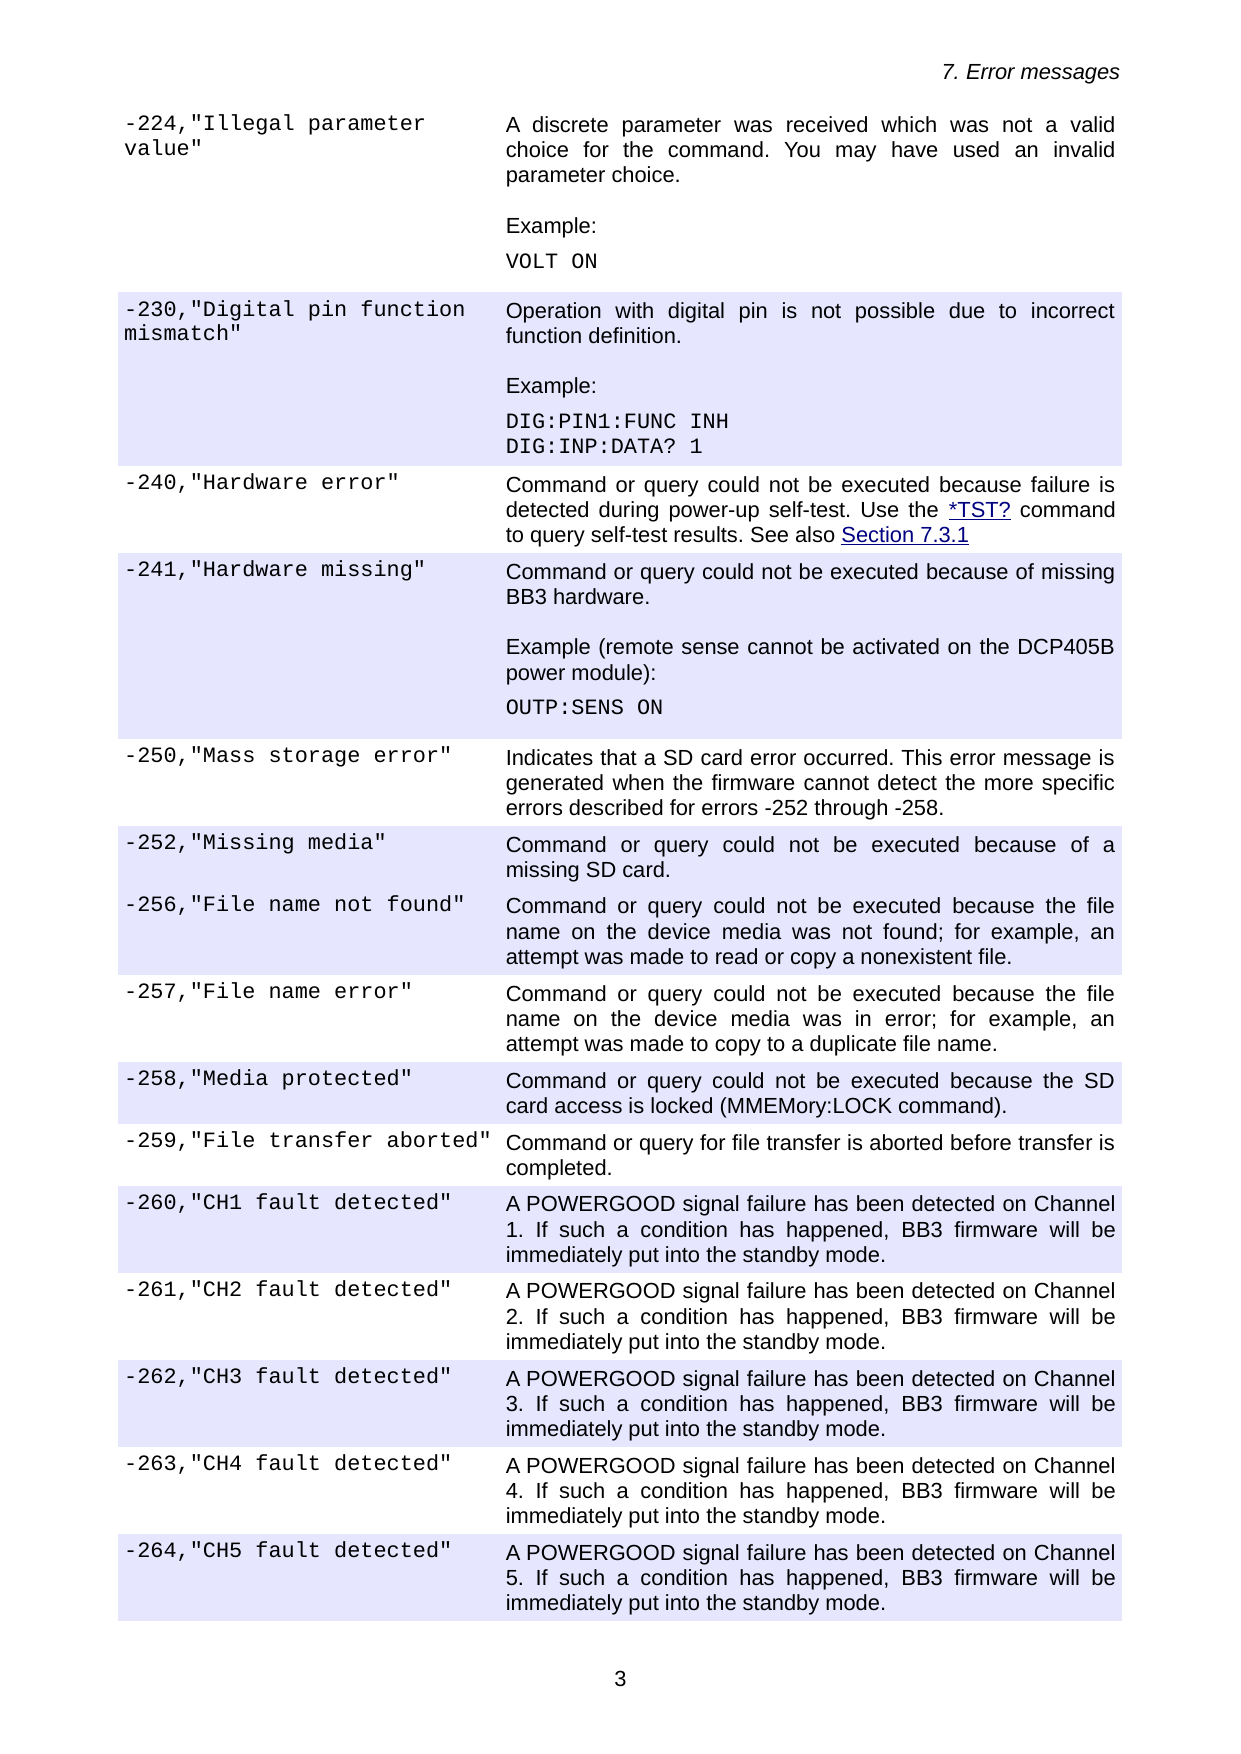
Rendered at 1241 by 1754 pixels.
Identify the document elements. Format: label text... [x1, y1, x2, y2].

table_cell -240,"Hardware error" [118, 466, 500, 553]
table_cell -241,"Hardware missing" [118, 553, 500, 739]
table_cell -259,"File transfer aborted" [118, 1124, 500, 1186]
table_cell Command or query for file transfer is aborted before transfer is completed. [500, 1124, 1122, 1186]
table_cell Command or query could not be executed because of a missing SD card. [500, 826, 1122, 888]
table_cell -261,"CH2 fault detected" [118, 1273, 500, 1360]
table_cell A discrete parameter was received which was not a valid choice for the command. You may have used an invalid parameter choice. Example: VOLT ON [500, 106, 1122, 292]
table_cell -263,"CH4 fault detected" [118, 1447, 500, 1534]
table_cell -264,"CH5 fault detected" [118, 1534, 500, 1621]
table_cell Operation with digital pin is not possible due to incorrect function definition. Example: DIG:PIN1:FUNC INH DIG:INP:DATA? 1 [500, 292, 1122, 466]
table_cell Command or query could not be executed because the file name on the device media was not found; for example, an attempt was made to read or copy a nonexistent file. [500, 888, 1122, 975]
table_cell -257,"File name error" [118, 975, 500, 1062]
table_cell -252,"Missing media" [118, 826, 500, 888]
table_cell -250,"Mass storage error" [118, 739, 500, 826]
table_cell -256,"File name not found" [118, 888, 500, 975]
table_cell -224,"Illegal parameter value" [118, 106, 500, 292]
table_cell -230,"Digital pin function mismatch" [118, 292, 500, 466]
table_cell A POWERGOOD signal failure has been detected on Channel 4. If such a condition has happened, BB3 firmware will be immediately put into the standby mode. [500, 1447, 1122, 1534]
table_cell -258,"Media protected" [118, 1062, 500, 1124]
table_cell A POWERGOOD signal failure has been detected on Channel 2. If such a condition has happened, BB3 firmware will be immediately put into the standby mode. [500, 1273, 1122, 1360]
table_cell -260,"CH1 fault detected" [118, 1186, 500, 1273]
table_cell A POWERGOOD signal failure has been detected on Channel 3. If such a condition has happened, BB3 firmware will be immediately put into the standby mode. [500, 1360, 1122, 1447]
table_cell Command or query could not be executed because of missing BB3 hardware. Example (remote sense cannot be activated on the DCP405B power module): OUTP:SENS ON [500, 553, 1122, 739]
table_cell A POWERGOOD signal failure has been detected on Channel 5. If such a condition has happened, BB3 firmware will be immediately put into the standby mode. [500, 1534, 1122, 1621]
table_cell A POWERGOOD signal failure has been detected on Channel 1. If such a condition has happened, BB3 firmware will be immediately put into the standby mode. [500, 1186, 1122, 1273]
table_cell Command or query could not be executed because the SD card access is locked (MMEMory:LOCK command). [500, 1062, 1122, 1124]
table_cell Indicates that a SD card error occurred. This error message is generated when the firmware cannot detect the more specific errors described for errors -252 through -258. [500, 739, 1122, 826]
table_cell Command or query could not be executed because the file name on the device media was in error; for example, an attempt was made to copy to a duplicate file name. [500, 975, 1122, 1062]
table_cell -262,"CH3 fault detected" [118, 1360, 500, 1447]
table_cell Command or query could not be executed because failure is detected during power-up self-test. Use the *TST? command to query self-test results. See also Section 7.3.1 [500, 466, 1122, 553]
